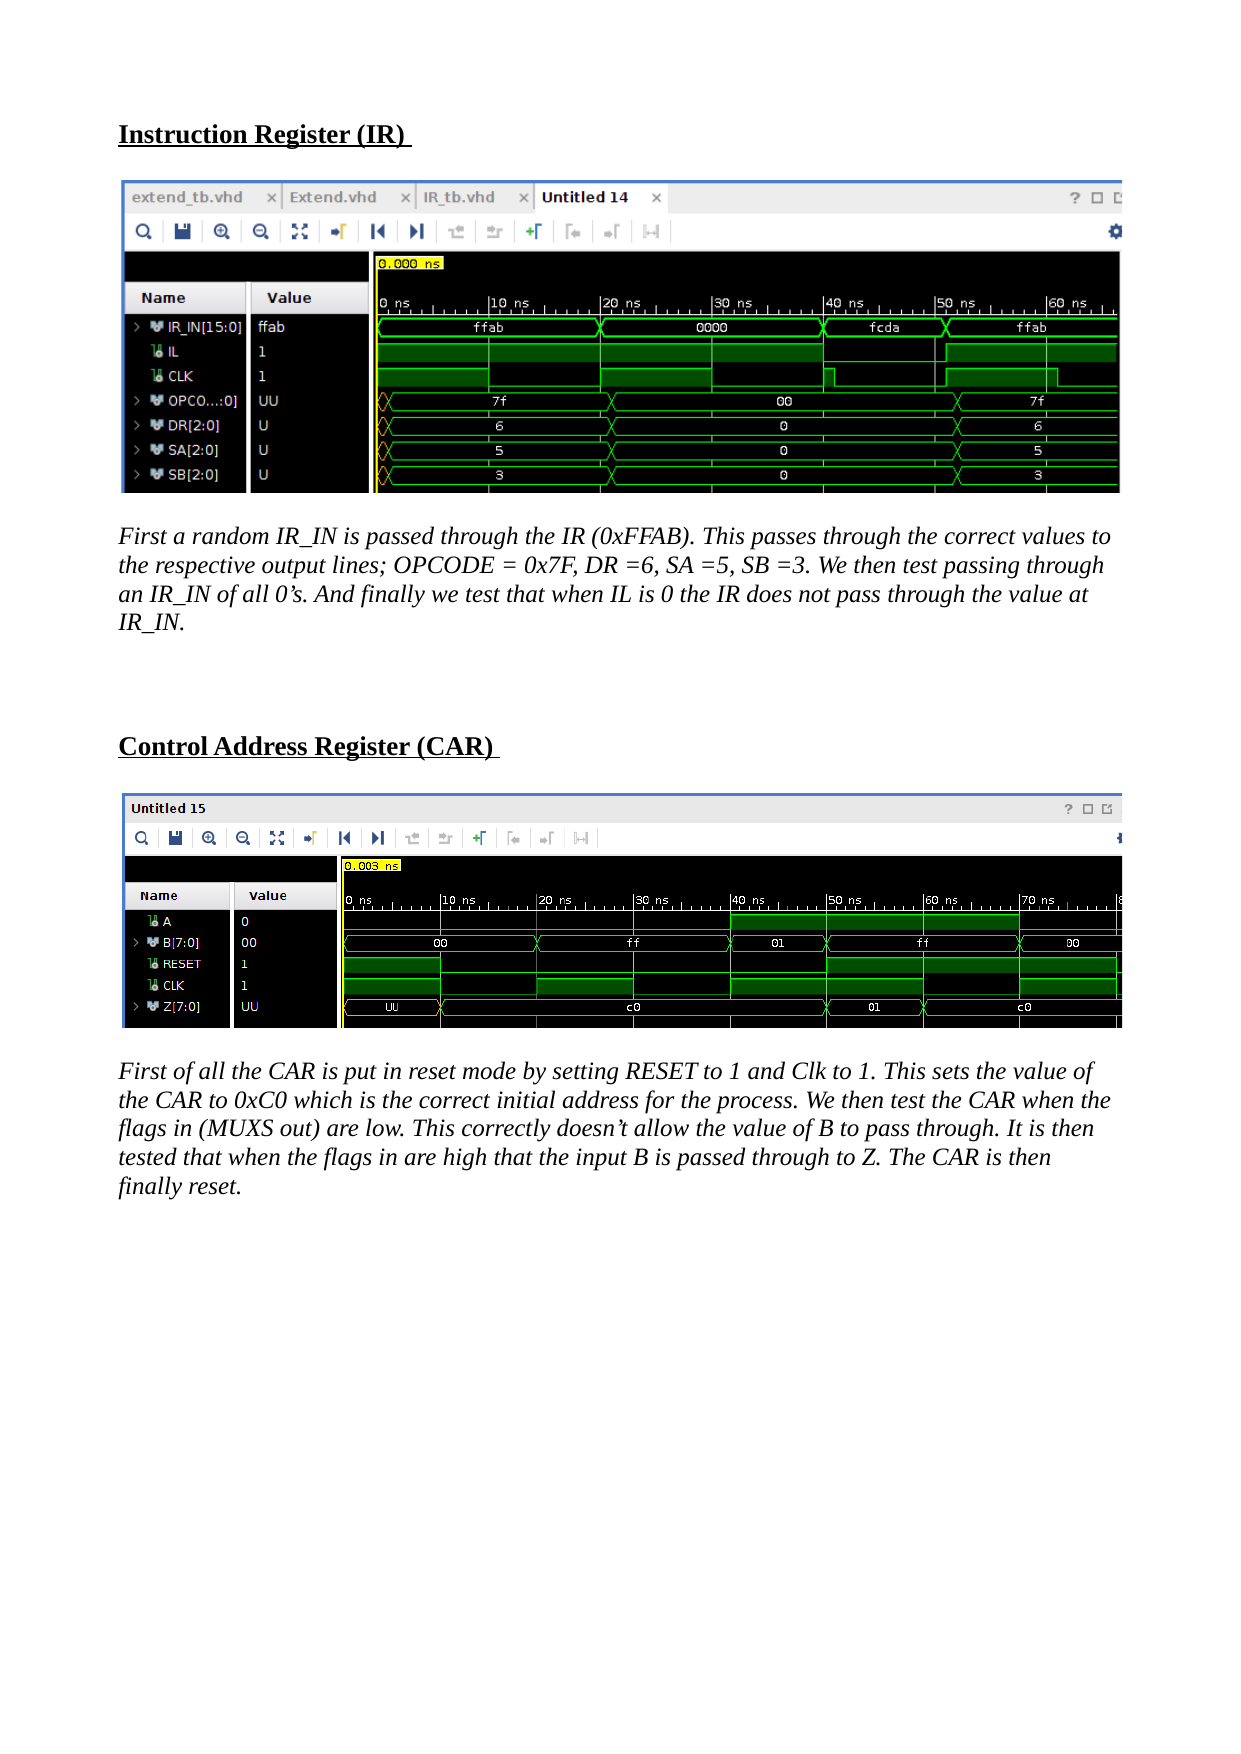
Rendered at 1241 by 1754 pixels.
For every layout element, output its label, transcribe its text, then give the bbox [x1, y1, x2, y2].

picture [118, 791, 1123, 1028]
text Control Address Register (CAR) [118, 729, 1122, 761]
text First a random IR_IN is passed through the IR (0xFFAB). This passes through the correct values to the respective output lines; OPCODE = 0x7F, DR =6, SA =5, SB =3. We then test passing through an IR_IN of all 0’s. And finally we test that when IL is 0 the IR does not pass through the value at IR_IN. [118, 521, 1122, 636]
text First of all the CAR is put in reset mode by setting RESET to 1 and Clk to 1. This sets the value of the CAR to 0xC0 which is the correct initial address for the process. We then test the CAR when the flags in (MUXS out) are low. This correctly doesn’t allow the value of B to pass through. It is then tested that when the flags in are high that the input B is passed through to Z. The CAR is then finally reset. [118, 1056, 1122, 1200]
text Instruction Register (IR) [118, 118, 1122, 149]
picture [118, 180, 1123, 493]
